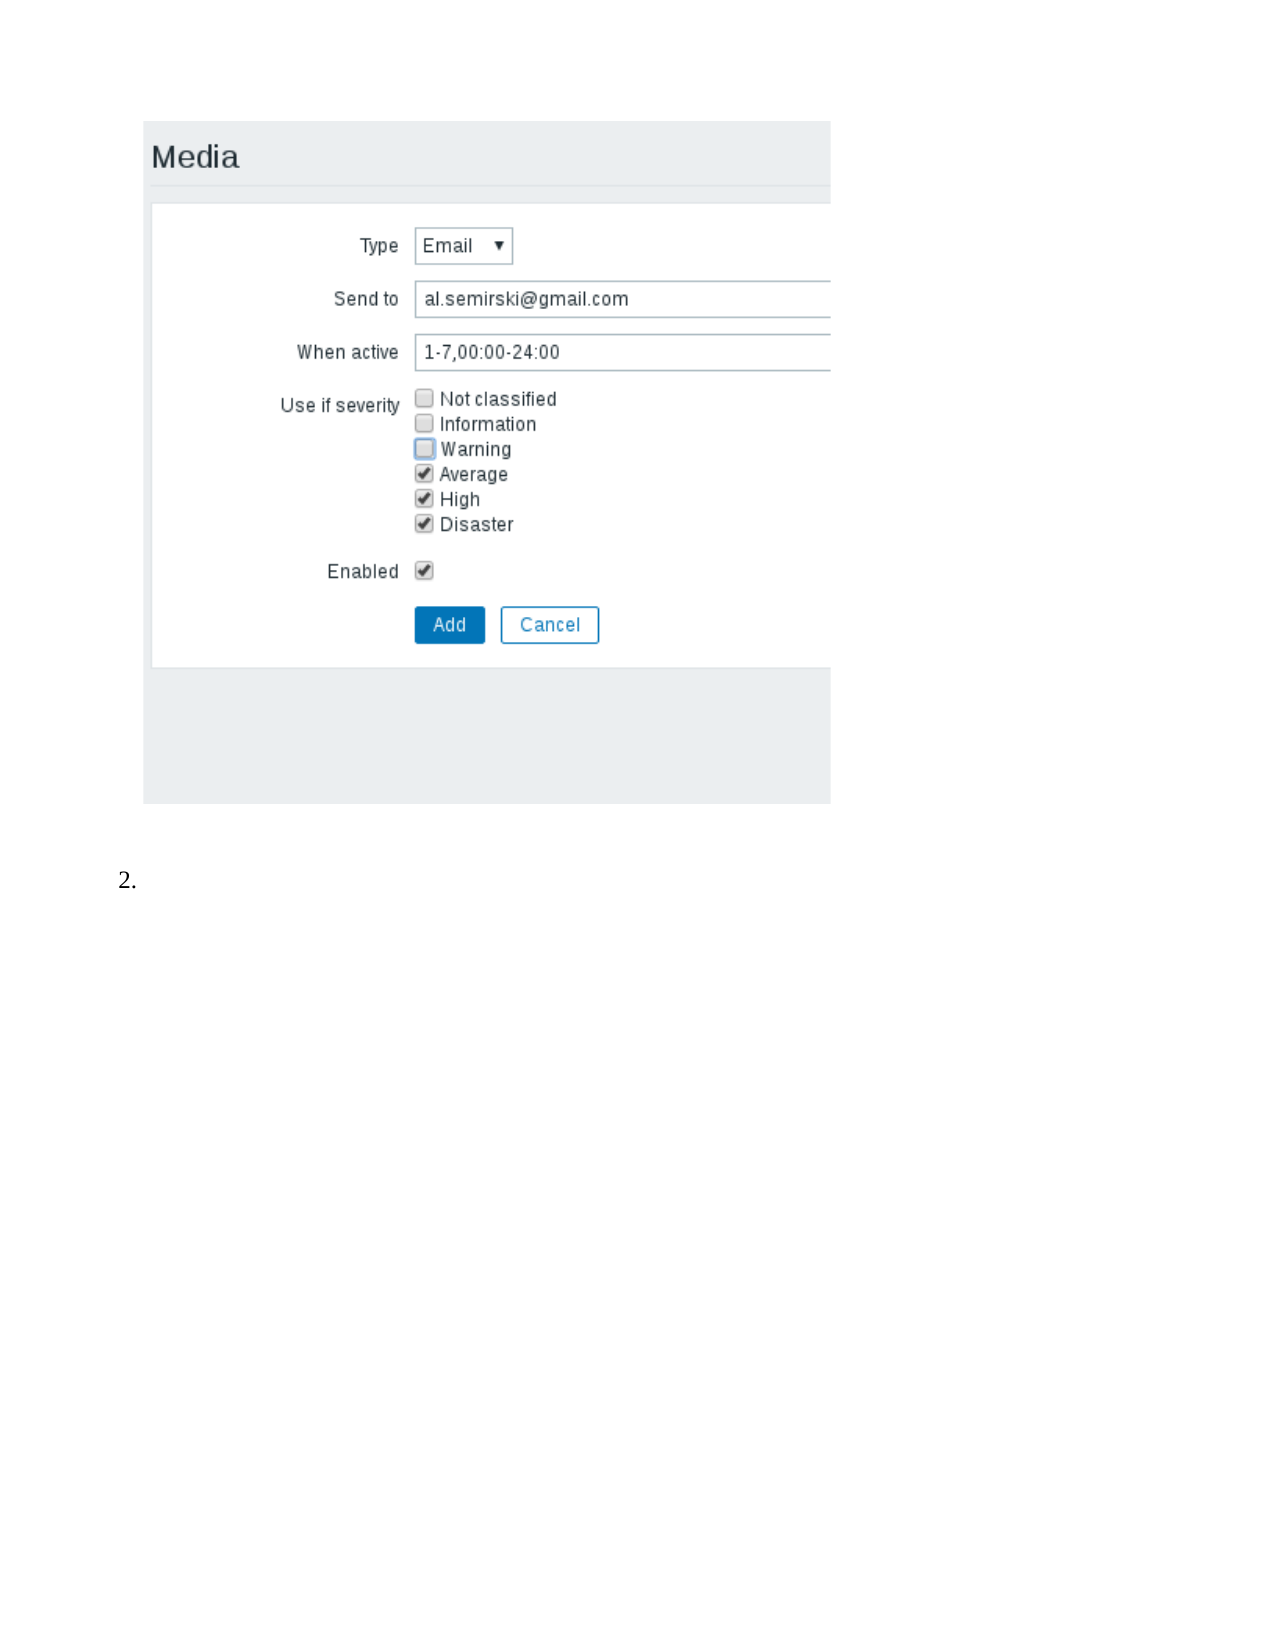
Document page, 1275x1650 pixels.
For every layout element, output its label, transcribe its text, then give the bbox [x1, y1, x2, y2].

picture [143, 121, 831, 804]
text 2. [118, 866, 1157, 894]
